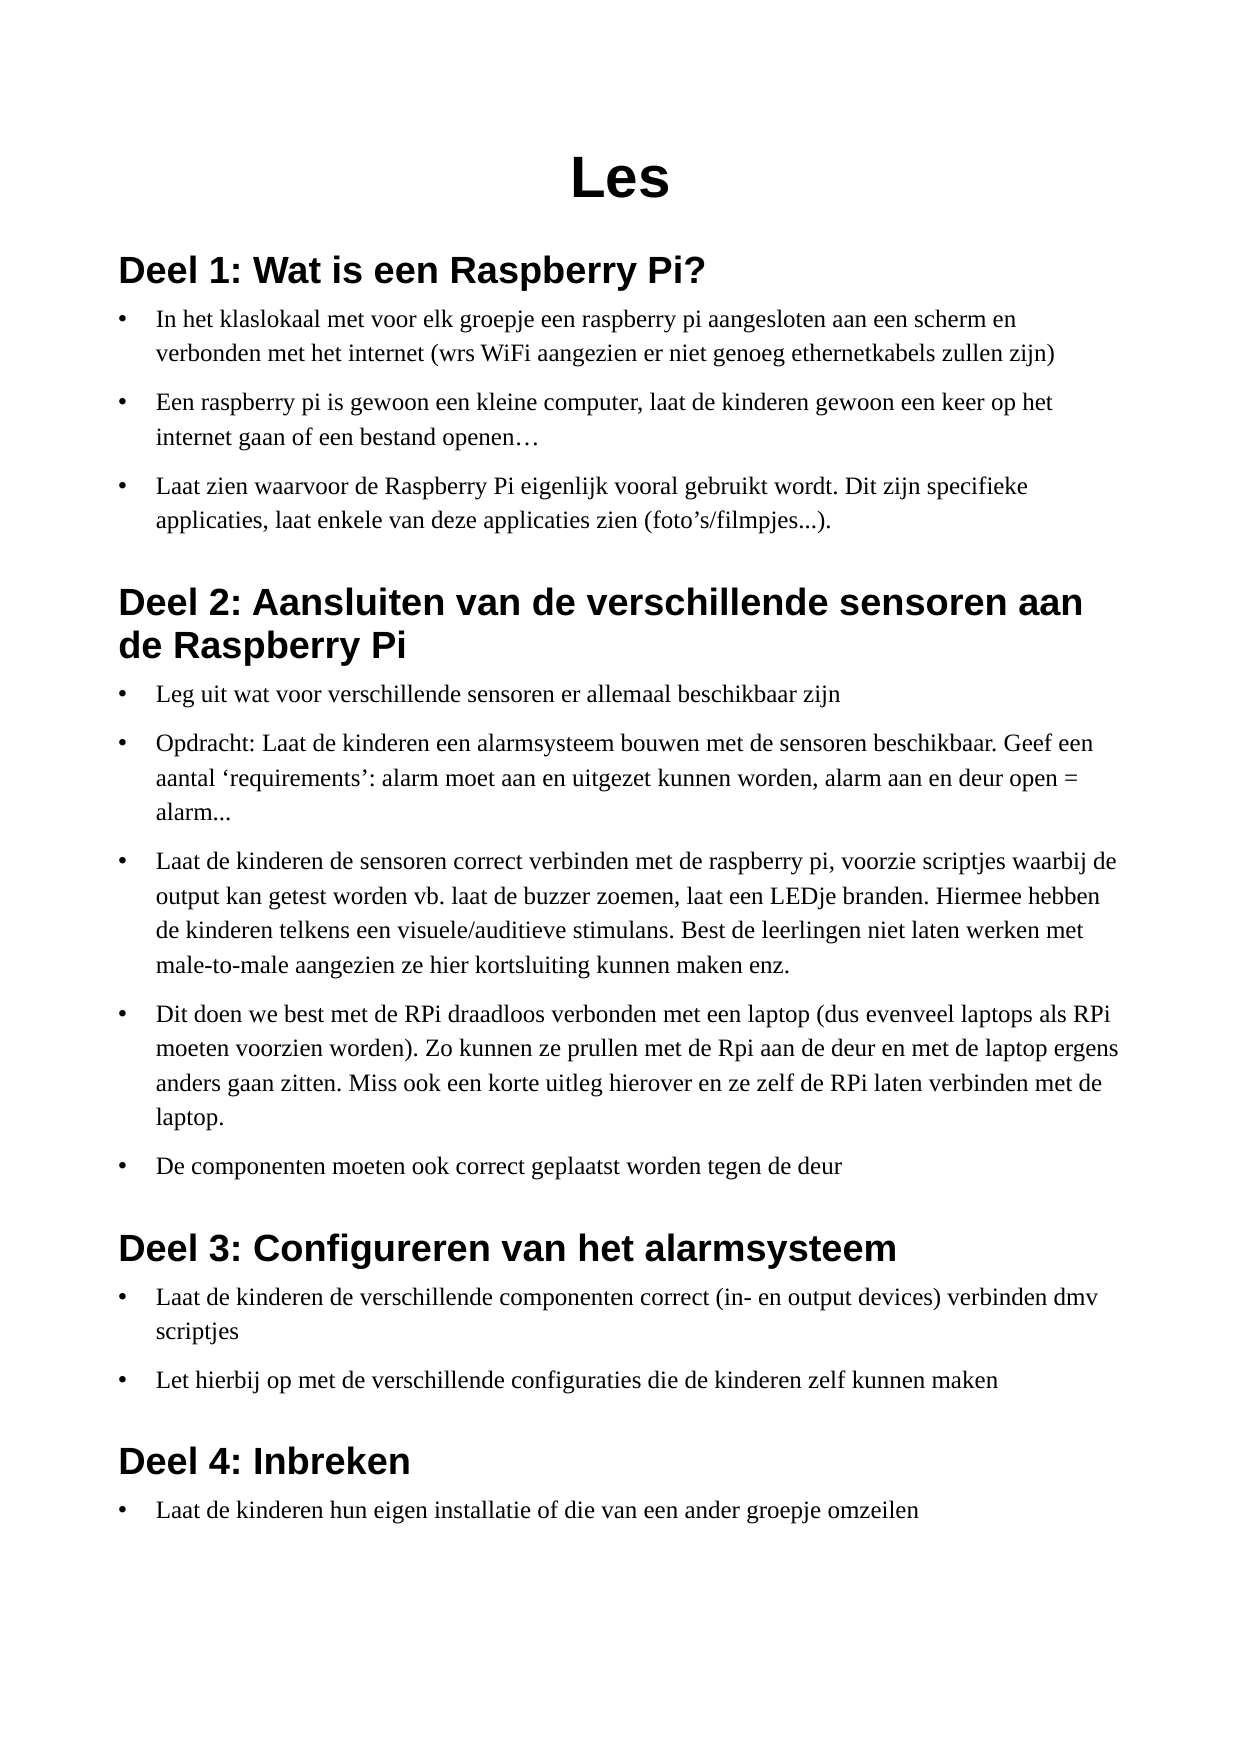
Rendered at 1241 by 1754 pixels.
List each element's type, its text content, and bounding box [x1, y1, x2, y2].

list Opdracht: Laat de kinderen een alarmsysteem bouwen met de sensoren beschikbaar. Geef een aantal ‘requirements’: alarm moet aan en uitgezet kunnen worden, alarm aan en deur open = alarm... [118, 728, 1122, 826]
subtitle Deel 2: Aansluiten van de verschillende sensoren aan de Raspberry Pi [118, 579, 1122, 667]
list Laat de kinderen de verschillende componenten correct (in- en output devices) verbinden dmv scriptjes [118, 1282, 1122, 1345]
subtitle Deel 4: Inbreken [118, 1439, 1122, 1483]
list Een raspberry pi is gewoon een kleine computer, laat de kinderen gewoon een keer op het internet gaan of een bestand openen… [118, 387, 1122, 451]
list Leg uit wat voor verschillende sensoren er allemaal beschikbaar zijn [118, 679, 1122, 708]
title Les [118, 143, 1122, 210]
list Laat de kinderen de sensoren correct verbinden met de raspberry pi, voorzie scriptjes waarbij de output kan getest worden vb. laat de buzzer zoemen, laat een LEDje branden. Hiermee hebben de kinderen telkens een visuele/auditieve stimulans. Best de leerlingen niet laten werken met male-to-male aangezien ze hier kortsluiting kunnen maken enz. [118, 846, 1122, 978]
subtitle Deel 3: Configureren van het alarmsysteem [118, 1225, 1122, 1269]
list Dit doen we best met de RPi draadloos verbonden met een laptop (dus evenveel laptops als RPi moeten voorzien worden). Zo kunnen ze prullen met de Rpi aan de deur en met de laptop ergens anders gaan zitten. Miss ook een korte uitleg hierover en ze zelf de RPi laten verbinden met de laptop. [118, 999, 1122, 1131]
list Laat de kinderen hun eigen installatie of die van een ander groepje omzeilen [118, 1495, 1122, 1524]
list Let hierbij op met de verschillende configuraties die de kinderen zelf kunnen maken [118, 1365, 1122, 1394]
list De componenten moeten ook correct geplaatst worden tegen de deur [118, 1151, 1122, 1180]
subtitle Deel 1: Wat is een Raspberry Pi? [118, 248, 1122, 291]
list In het klaslokaal met voor elk groepje een raspberry pi aangesloten aan een scherm en verbonden met het internet (wrs WiFi aangezien er niet genoeg ethernetkabels zullen zijn) [118, 304, 1122, 367]
list Laat zien waarvoor de Raspberry Pi eigenlijk vooral gebruikt wordt. Dit zijn specifieke applicaties, laat enkele van deze applicaties zien (foto’s/filmpjes...). [118, 471, 1122, 534]
